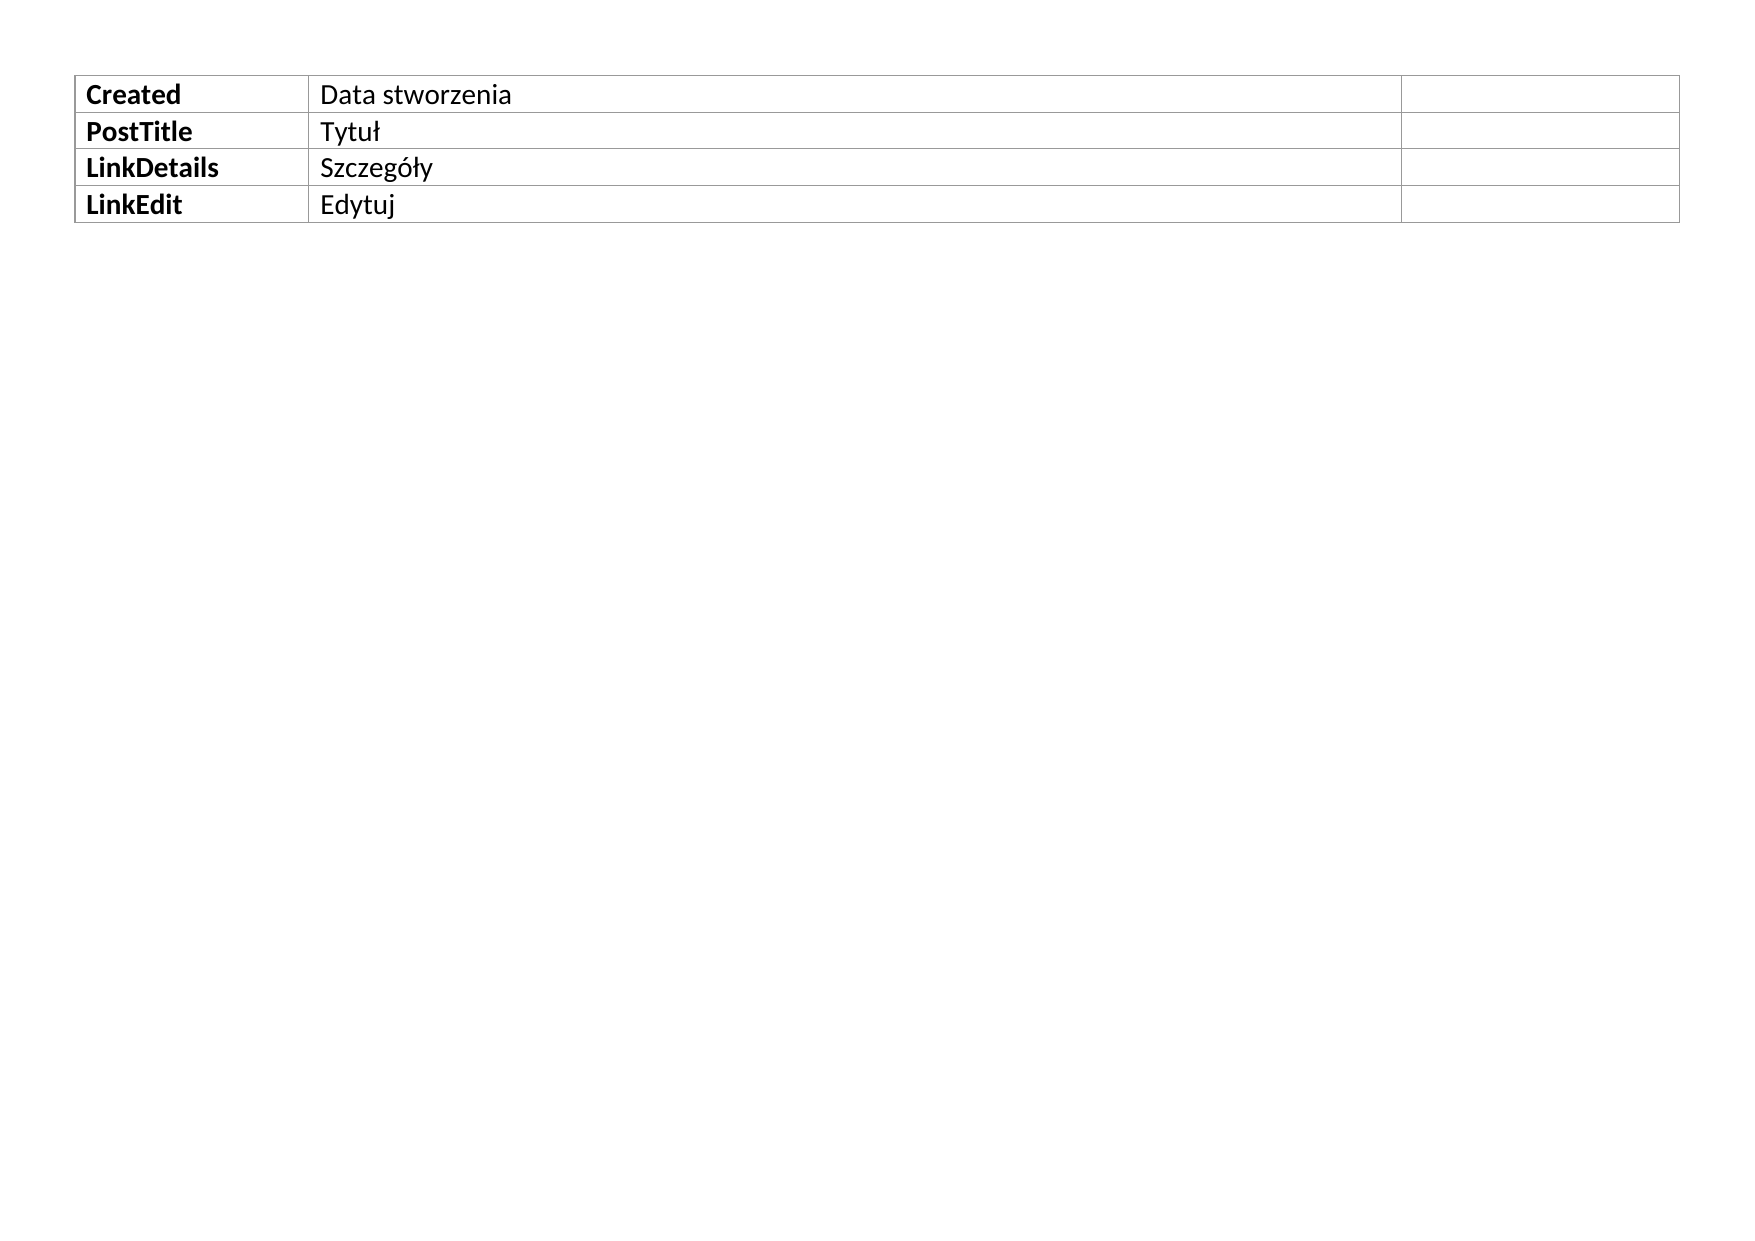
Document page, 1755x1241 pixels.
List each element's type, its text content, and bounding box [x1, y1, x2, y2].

table_cell Tytuł [309, 113, 1401, 148]
table_cell [1402, 76, 1679, 112]
table_cell [1402, 113, 1679, 148]
table_cell Edytuj [309, 186, 1401, 222]
table_cell [1402, 149, 1679, 185]
table_cell LinkEdit [76, 186, 308, 222]
table_cell [1402, 186, 1679, 222]
table_cell Szczegóły [309, 149, 1401, 185]
table_cell PostTitle [76, 113, 308, 148]
table_cell LinkDetails [76, 149, 308, 185]
table_cell Created [76, 76, 308, 112]
table_cell Data stworzenia [309, 76, 1401, 112]
